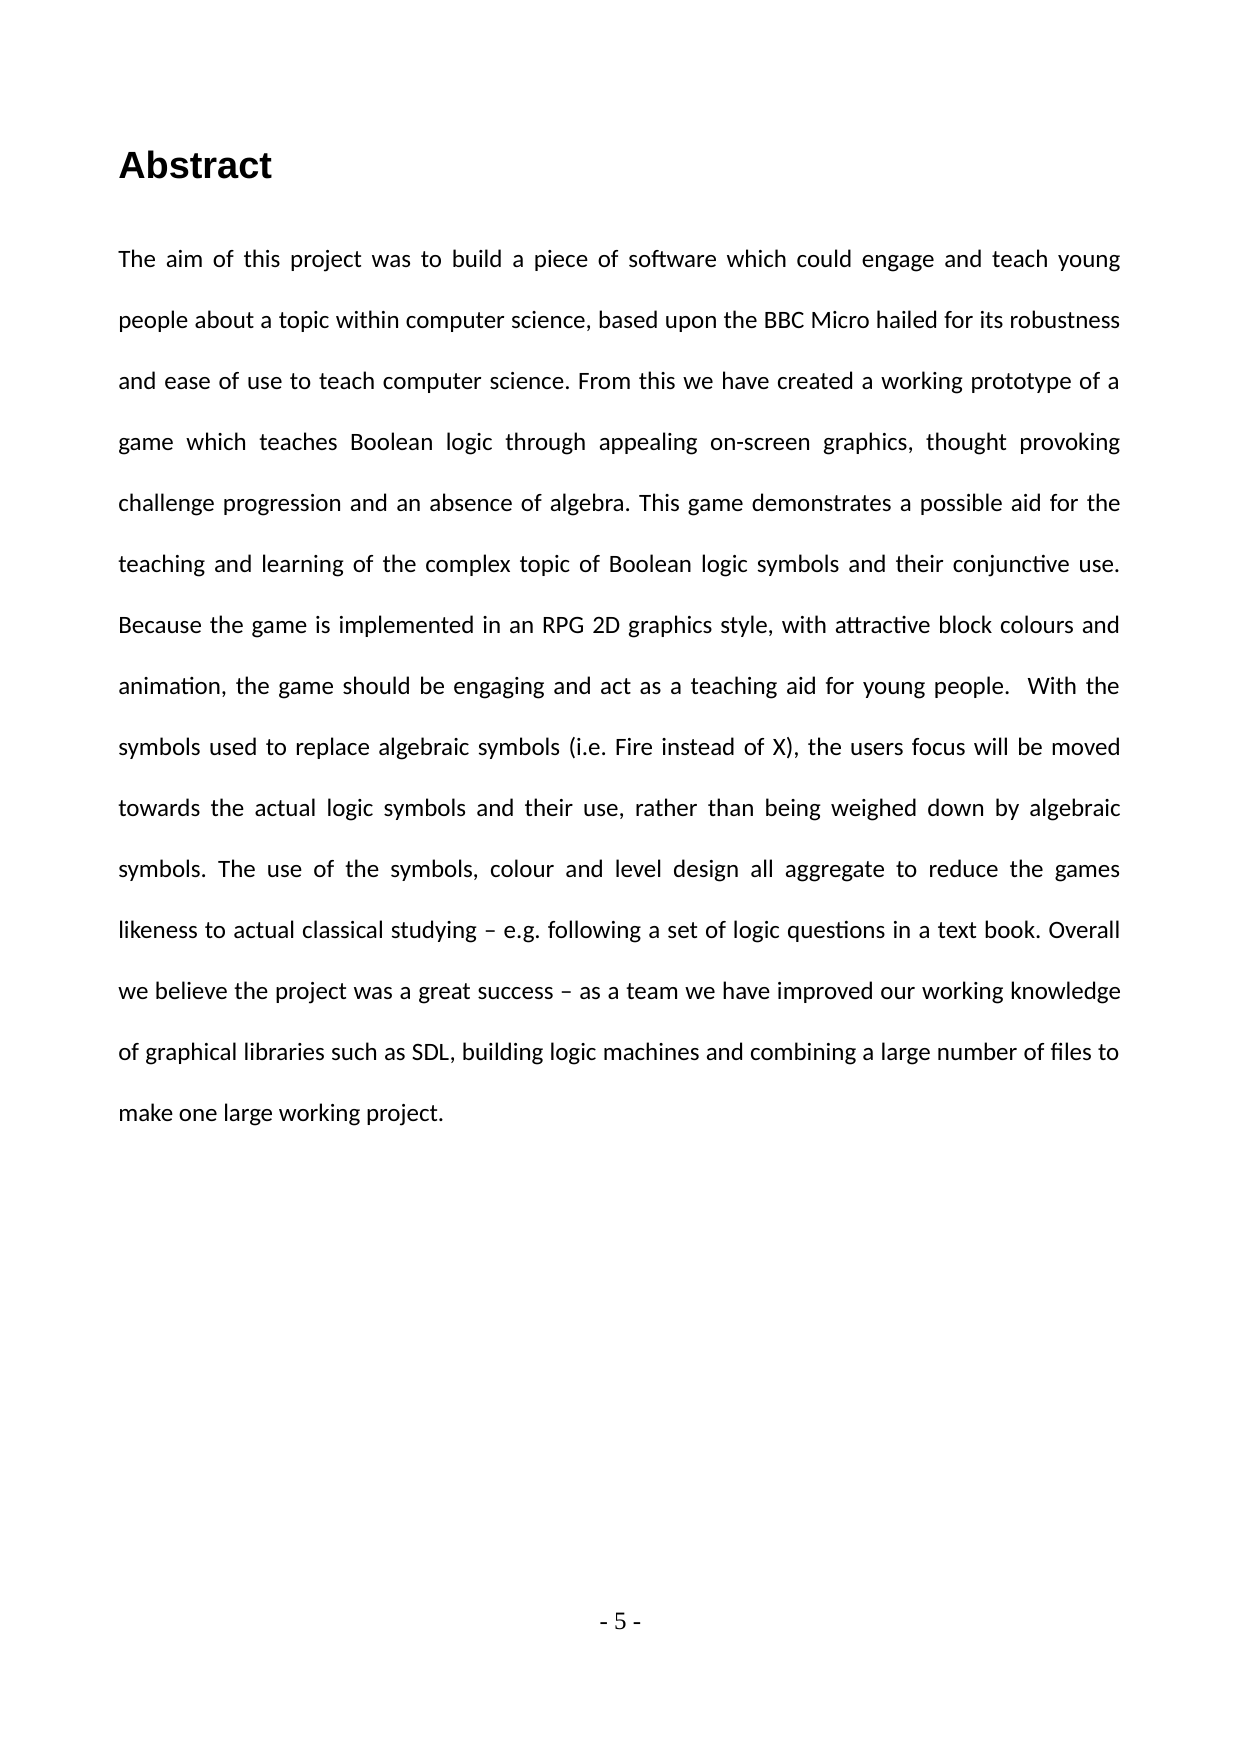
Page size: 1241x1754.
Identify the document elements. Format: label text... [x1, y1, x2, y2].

text The aim of this project was to build a piece of software which could engage and teach young people about a topic within computer science, based upon the BBC Micro hailed for its robustness and ease of use to teach computer science. From this we have created a working prototype of a game which teaches Boolean logic through appealing on-screen graphics, thought provoking challenge progression and an absence of algebra. This game demonstrates a possible aid for the teaching and learning of the complex topic of Boolean logic symbols and their conjunctive use. Because the game is implemented in an RPG 2D graphics style, with attractive block colours and animation, the game should be engaging and act as a teaching aid for young people. With the symbols used to replace algebraic symbols (i.e. Fire instead of X), the users focus will be moved towards the actual logic symbols and their use, rather than being weighed down by algebraic symbols. The use of the symbols, colour and level design all aggregate to reduce the games likeness to actual classical studying – e.g. following a set of logic questions in a text book. Overall we believe the project was a great success – as a team we have improved our working knowledge of graphical libraries such as SDL, building logic machines and combining a large number of files to make one large working project. [118, 243, 1122, 1128]
subtitle Abstract [118, 143, 1122, 187]
